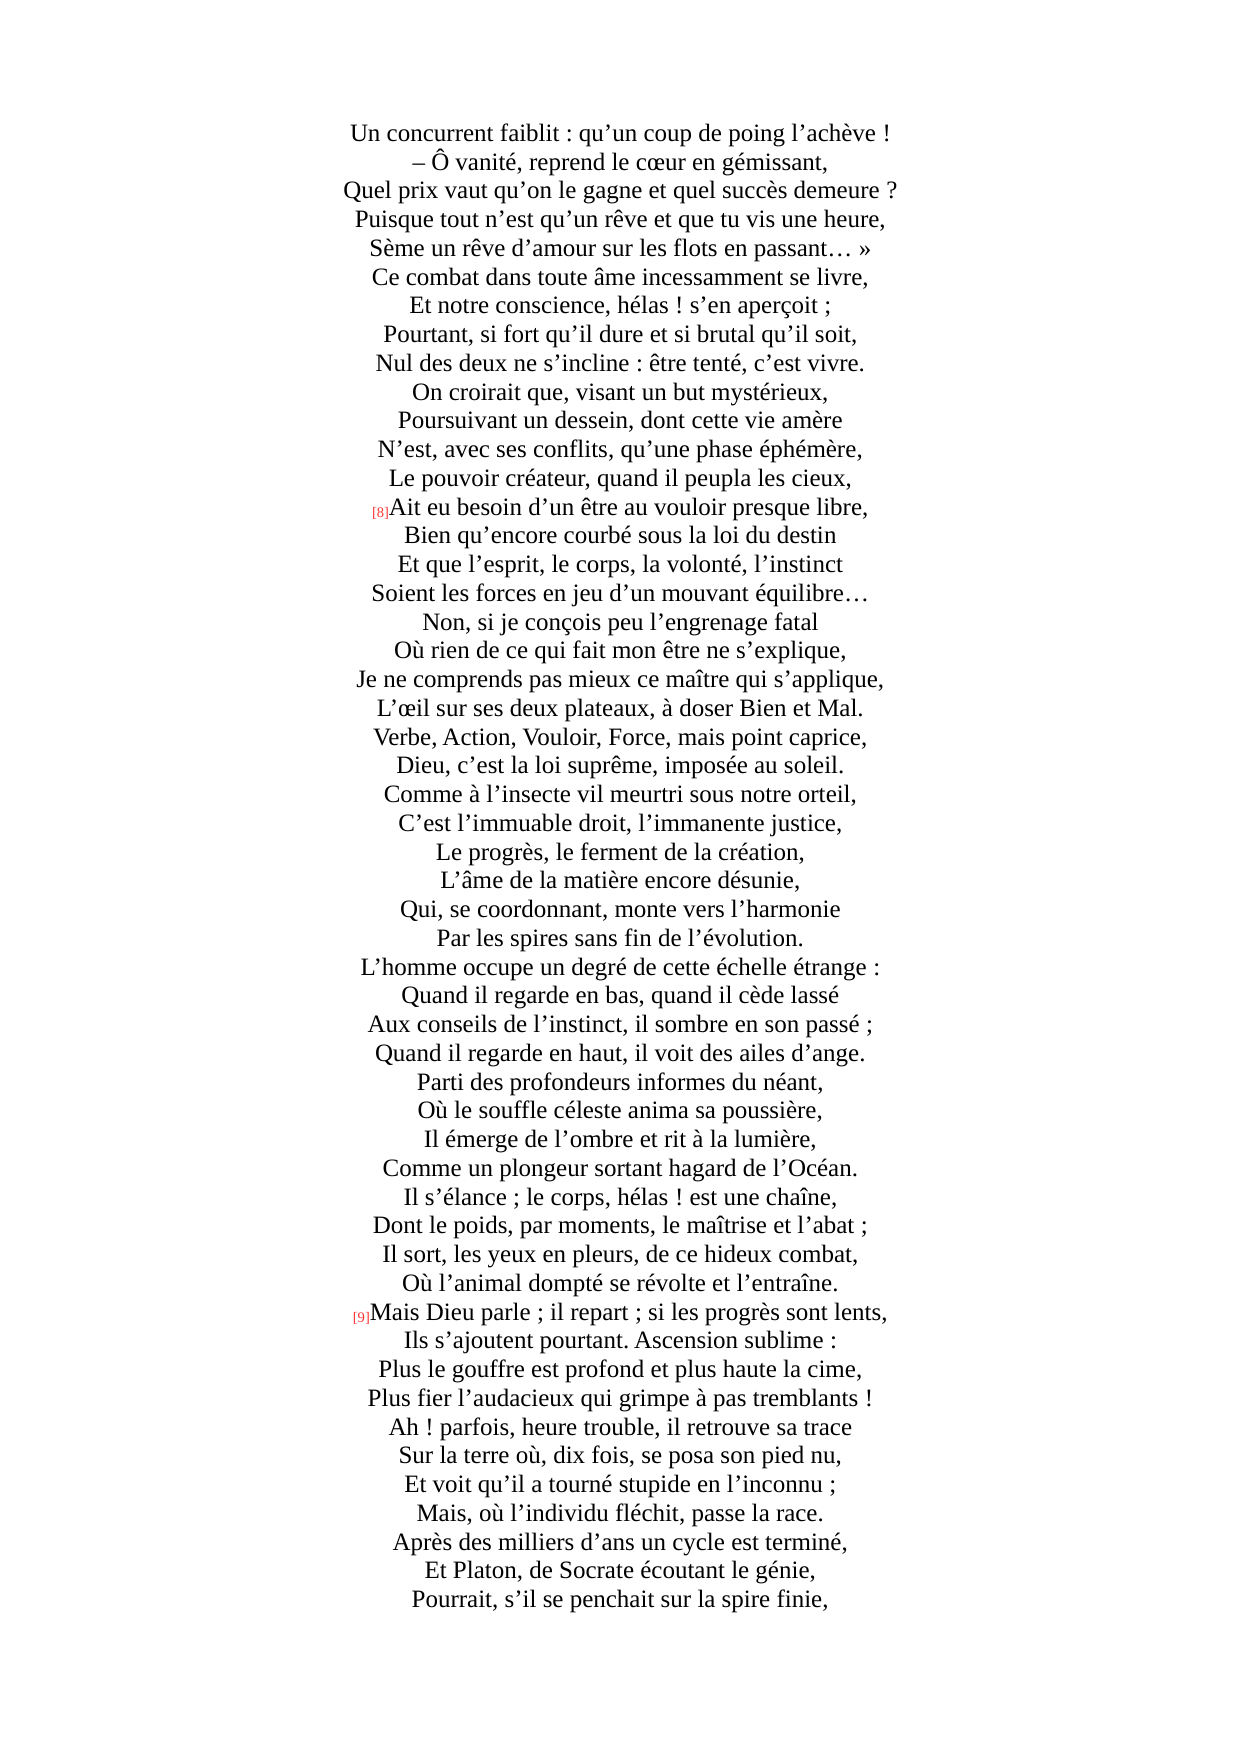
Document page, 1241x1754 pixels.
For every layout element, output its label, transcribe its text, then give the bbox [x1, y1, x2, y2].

text – Ô vanité, reprend le cœur en gémissant, [118, 147, 1122, 176]
text L’œil sur ses deux plateaux, à doser Bien et Mal. [118, 693, 1122, 722]
text Quand il regarde en haut, il voit des ailes d’ange. [118, 1038, 1122, 1067]
text Comme à l’insecte vil meurtri sous notre orteil, [118, 779, 1122, 808]
text Pourrait, s’il se penchait sur la spire finie, [118, 1584, 1122, 1613]
text [8]Ait eu besoin d’un être au vouloir presque libre, [118, 492, 1122, 521]
text Bien qu’encore courbé sous la loi du destin [118, 521, 1122, 549]
text Il sort, les yeux en pleurs, de ce hideux combat, [118, 1239, 1122, 1268]
text Plus le gouffre est profond et plus haute la cime, [118, 1354, 1122, 1383]
text Qui, se coordonnant, monte vers l’harmonie [118, 894, 1122, 923]
text Comme un plongeur sortant hagard de l’Océan. [118, 1153, 1122, 1182]
text Et notre conscience, hélas ! s’en aperçoit ; [118, 291, 1122, 319]
text C’est l’immuable droit, l’immanente justice, [118, 808, 1122, 837]
text Le pouvoir créateur, quand il peupla les cieux, [118, 463, 1122, 492]
text N’est, avec ses conflits, qu’une phase éphémère, [118, 434, 1122, 463]
text Et Platon, de Socrate écoutant le génie, [118, 1556, 1122, 1584]
text Et voit qu’il a tourné stupide en l’inconnu ; [118, 1469, 1122, 1498]
text L’âme de la matière encore désunie, [118, 866, 1122, 894]
text Mais, où l’individu fléchit, passe la race. [118, 1498, 1122, 1527]
text Je ne comprends pas mieux ce maître qui s’applique, [118, 664, 1122, 693]
text Quel prix vaut qu’on le gagne et quel succès demeure ? [118, 176, 1122, 204]
text Pourtant, si fort qu’il dure et si brutal qu’il soit, [118, 319, 1122, 348]
text Où le souffle céleste anima sa poussière, [118, 1096, 1122, 1124]
text Il s’élance ; le corps, hélas ! est une chaîne, [118, 1182, 1122, 1211]
text Après des milliers d’ans un cycle est terminé, [118, 1527, 1122, 1556]
text [9]Mais Dieu parle ; il repart ; si les progrès sont lents, [118, 1297, 1122, 1326]
text Verbe, Action, Vouloir, Force, mais point caprice, [118, 722, 1122, 751]
text Soient les forces en jeu d’un mouvant équilibre… [118, 578, 1122, 607]
text Ah ! parfois, heure trouble, il retrouve sa trace [118, 1412, 1122, 1441]
text Quand il regarde en bas, quand il cède lassé [118, 981, 1122, 1009]
text Non, si je conçois peu l’engrenage fatal [118, 607, 1122, 636]
text Nul des deux ne s’incline : être tenté, c’est vivre. [118, 348, 1122, 377]
text Sur la terre où, dix fois, se posa son pied nu, [118, 1441, 1122, 1469]
text Et que l’esprit, le corps, la volonté, l’instinct [118, 549, 1122, 578]
text On croirait que, visant un but mystérieux, [118, 377, 1122, 406]
text Le progrès, le ferment de la création, [118, 837, 1122, 866]
text Où rien de ce qui fait mon être ne s’explique, [118, 636, 1122, 664]
text Sème un rêve d’amour sur les flots en passant… » [118, 233, 1122, 262]
text L’homme occupe un degré de cette échelle étrange : [118, 952, 1122, 981]
text Où l’animal dompté se révolte et l’entraîne. [118, 1268, 1122, 1297]
text Par les spires sans fin de l’évolution. [118, 923, 1122, 952]
text Dont le poids, par moments, le maîtrise et l’abat ; [118, 1211, 1122, 1239]
text Ce combat dans toute âme incessamment se livre, [118, 262, 1122, 291]
text Plus fier l’audacieux qui grimpe à pas tremblants ! [118, 1383, 1122, 1412]
text Poursuivant un dessein, dont cette vie amère [118, 406, 1122, 434]
text Ils s’ajoutent pourtant. Ascension sublime : [118, 1326, 1122, 1354]
text Puisque tout n’est qu’un rêve et que tu vis une heure, [118, 204, 1122, 233]
text Aux conseils de l’instinct, il sombre en son passé ; [118, 1009, 1122, 1038]
text Un concurrent faiblit : qu’un coup de poing l’achève ! [118, 118, 1122, 147]
text Dieu, c’est la loi suprême, imposée au soleil. [118, 751, 1122, 779]
text Parti des profondeurs informes du néant, [118, 1067, 1122, 1096]
text Il émerge de l’ombre et rit à la lumière, [118, 1124, 1122, 1153]
